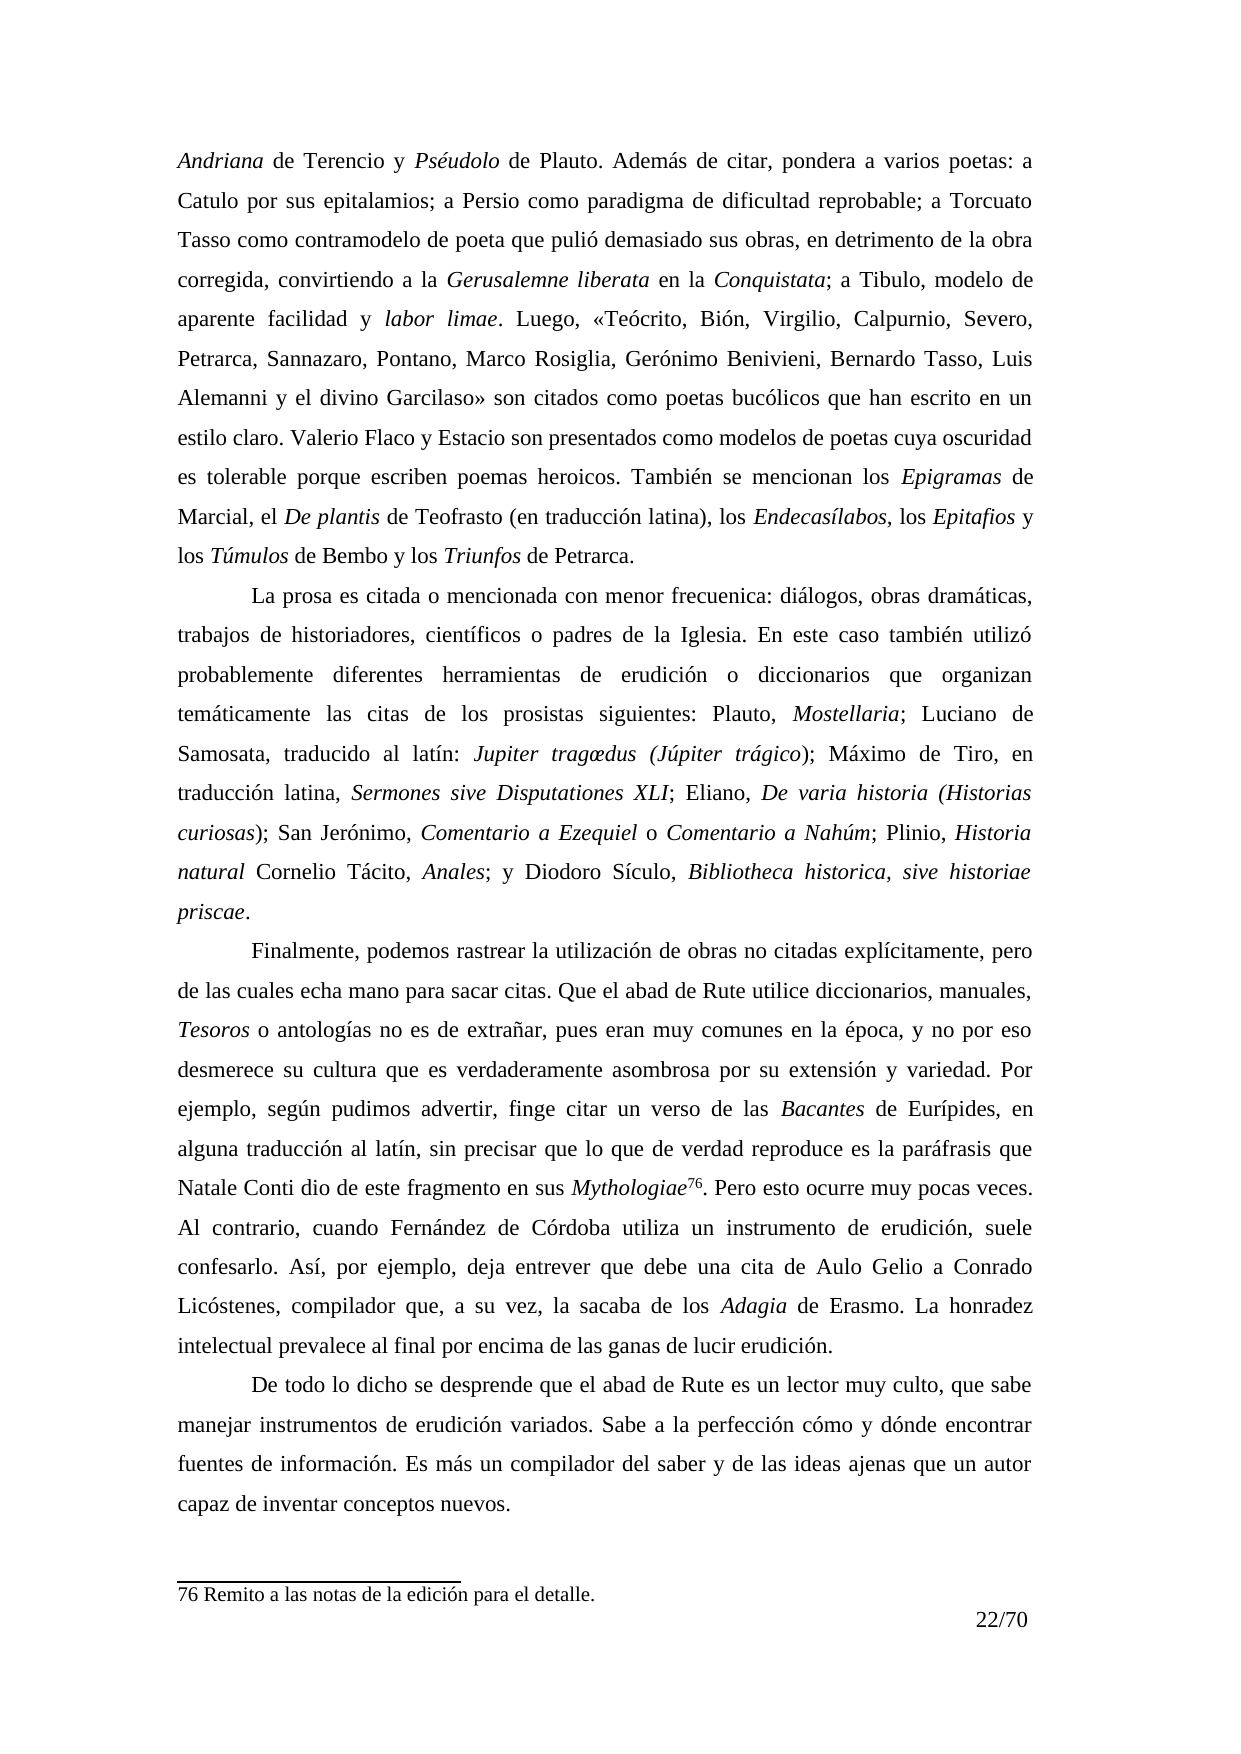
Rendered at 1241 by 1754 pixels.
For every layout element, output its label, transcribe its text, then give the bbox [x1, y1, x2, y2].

text Finalmente, podemos rastrear la utilización de obras no citadas explícitamente, pero de las cuales echa mano para sacar citas. Que el abad de Rute utilice diccionarios, manuales, Tesoros o antologías no es de extrañar, pues eran muy comunes en la época, y no por eso desmerece su cultura que es verdaderamente asombrosa por su extensión y variedad. Por ejemplo, según pudimos advertir, finge citar un verso de las Bacantes de Eurípides, en alguna traducción al latín, sin precisar que lo que de verdad reproduce es la paráfrasis que Natale Conti dio de este fragmento en sus Mythologiae. Pero esto ocurre muy pocas veces. Al contrario, cuando Fernández de Córdoba utiliza un instrumento de erudición, suele confesarlo. Así, por ejemplo, deja entrever que debe una cita de Aulo Gelio a Conrado Licóstenes, compilador que, a su vez, la sacaba de los Adagia de Erasmo. La honradez intelectual prevalece al final por encima de las ganas de lucir erudición. [177, 937, 1034, 1358]
text Andriana de Terencio y Pséudolo de Plauto. Además de citar, pondera a varios poetas: a Catulo por sus epitalamios; a Persio como paradigma de dificultad reprobable; a Torcuato Tasso como contramodelo de poeta que pulió demasiado sus obras, en detrimento de la obra corregida, convirtiendo a la Gerusalemne liberata en la Conquistata; a Tibulo, modelo de aparente facilidad y labor limae. Luego, «Teócrito, Bión, Virgilio, Calpurnio, Severo, Petrarca, Sannazaro, Pontano, Marco Rosiglia, Gerónimo Benivieni, Bernardo Tasso, Luis Alemanni y el divino Garcilaso» son citados como poetas bucólicos que han escrito en un estilo claro. Valerio Flaco y Estacio son presentados como modelos de poetas cuya oscuridad es tolerable porque escriben poemas heroicos. También se mencionan los Epigramas de Marcial, el De plantis de Teofrasto (en traducción latina), los Endecasílabos, los Epitafios y los Túmulos de Bembo y los Triunfos de Petrarca. [177, 148, 1034, 569]
text De todo lo dicho se desprende que el abad de Rute es un lector muy culto, que sabe manejar instrumentos de erudición variados. Sabe a la perfección cómo y dónde encontrar fuentes de información. Es más un compilador del saber y de las ideas ajenas que un autor capaz de inventar conceptos nuevos. [177, 1371, 1034, 1516]
text La prosa es citada o mencionada con menor frecuenica: diálogos, obras dramáticas, trabajos de historiadores, científicos o padres de la Iglesia. En este caso también utilizó probablemente diferentes herramientas de erudición o diccionarios que organizan temáticamente las citas de los prosistas siguientes: Plauto, Mostellaria; Luciano de Samosata, traducido al latín: Jupiter tragœdus (Júpiter trágico); Máximo de Tiro, en traducción latina, Sermones sive Disputationes XLI; Eliano, De varia historia (Historias curiosas); San Jerónimo, Comentario a Ezequiel o Comentario a Nahúm; Plinio, Historia natural Cornelio Tácito, Anales; y Diodoro Sículo, Bibliotheca historica, sive historiae priscae. [177, 582, 1034, 924]
text Remito a las notas de la edición para el detalle. [177, 1582, 1034, 1606]
